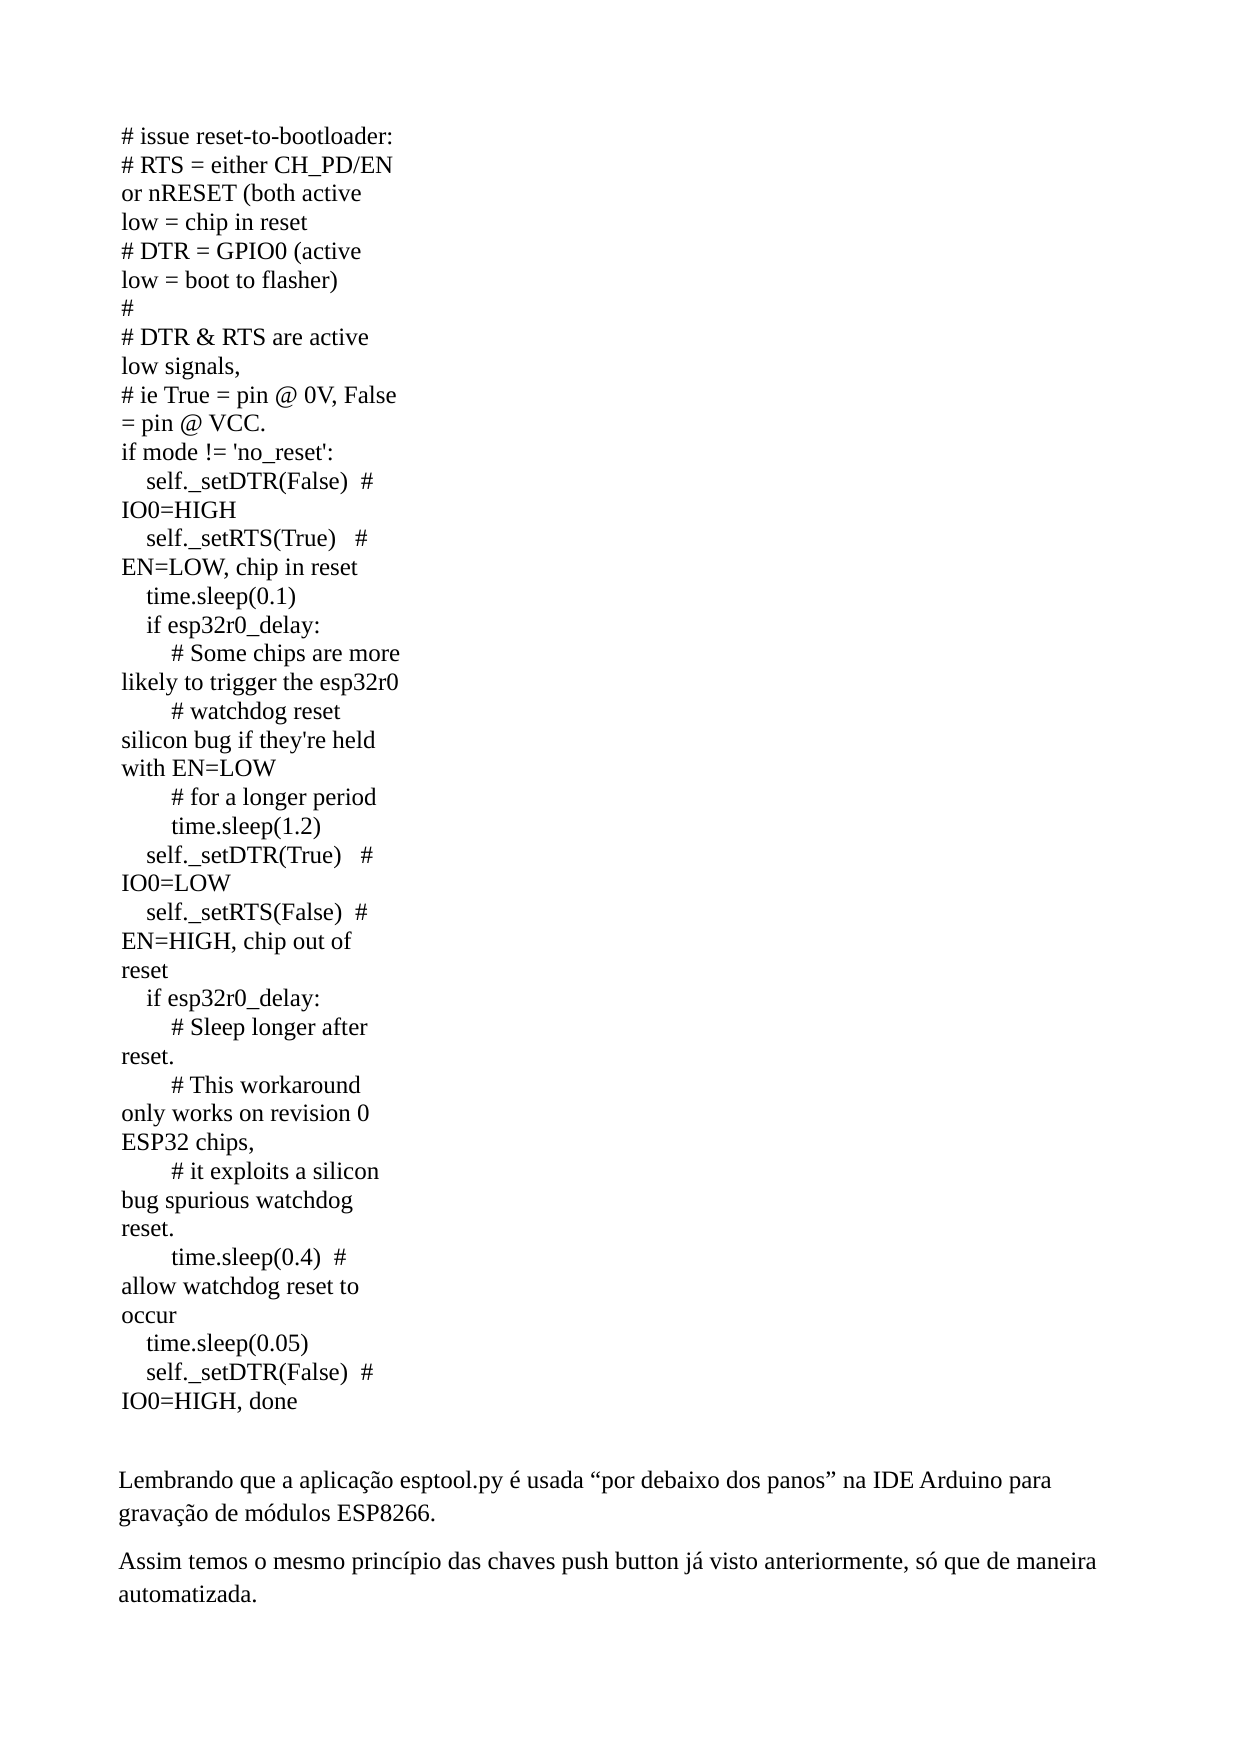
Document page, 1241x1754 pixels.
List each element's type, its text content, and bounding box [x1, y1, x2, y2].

text Lembrando que a aplicação esptool.py é usada “por debaixo dos panos” na IDE Arduino para gravação de módulos ESP8266. [118, 1465, 1122, 1527]
table_header # issue reset-to-bootloader: # RTS = either CH_PD/EN or nRESET (both active low = chip in reset # DTR = GPIO0 (active low = boot to flasher) # # DTR & RTS are active low signals, # ie True = pin @ 0V, False = pin @ VCC. if mode != 'no_reset': self._setDTR(False) # IO0=HIGH self._setRTS(True) # EN=LOW, chip in reset time.sleep(0.1) if esp32r0_delay: # Some chips are more likely to trigger the esp32r0 # watchdog reset silicon bug if they're held with EN=LOW # for a longer period time.sleep(1.2) self._setDTR(True) # IO0=LOW self._setRTS(False) # EN=HIGH, chip out of reset if esp32r0_delay: # Sleep longer after reset. # This workaround only works on revision 0 ESP32 chips, # it exploits a silicon bug spurious watchdog reset. time.sleep(0.4) # allow watchdog reset to occur time.sleep(0.05) self._setDTR(False) # IO0=HIGH, done [118, 118, 406, 1418]
text Assim temos o mesmo princípio das chaves push button já visto anteriormente, só que de maneira automatizada. [118, 1546, 1122, 1608]
